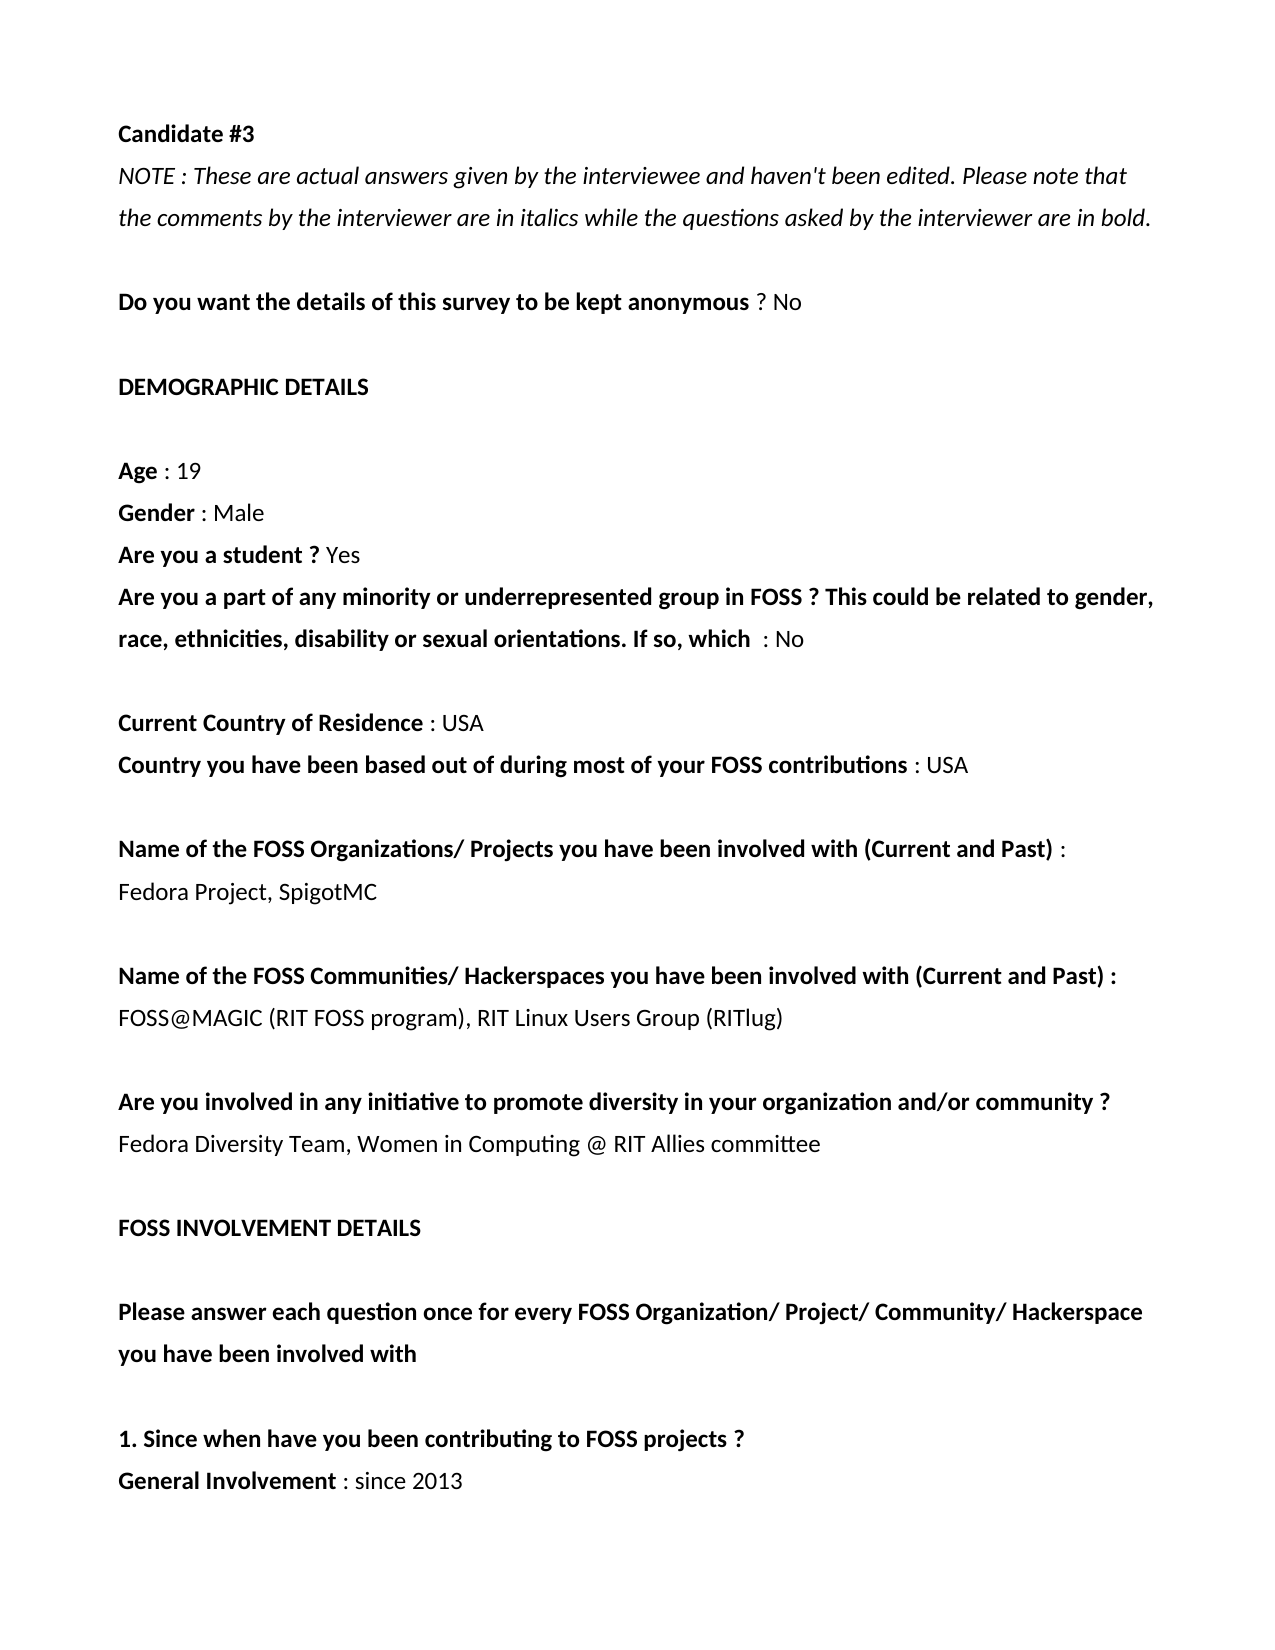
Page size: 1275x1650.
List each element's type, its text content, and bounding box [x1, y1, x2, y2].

text Candidate #3 [118, 118, 1157, 149]
text Fedora Project, SpigotMC [118, 876, 1157, 906]
text FOSS@MAGIC (RIT FOSS program), RIT Linux Users Group (RITlug) [118, 1002, 1157, 1032]
text NOTE : These are actual answers given by the interviewee and haven't been edited. Please note that the comments by the interviewer are in italics while the questions asked by the interviewer are in bold. [118, 160, 1157, 233]
text Are you a student ? Yes [118, 539, 1157, 569]
text Country you have been based out of during most of your FOSS contributions : USA [118, 749, 1157, 780]
text FOSS INVOLVEMENT DETAILS [118, 1212, 1157, 1243]
text DEMOGRAPHIC DETAILS [118, 371, 1157, 401]
text Name of the FOSS Organizations/ Projects you have been involved with (Current and Past) : [118, 833, 1157, 864]
text Gender : Male [118, 497, 1157, 527]
text Do you want the details of this survey to be kept anonymous ? No [118, 286, 1157, 317]
text Age : 19 [118, 455, 1157, 485]
text 1. Since when have you been contributing to FOSS projects ? [118, 1423, 1157, 1453]
text Please answer each question once for every FOSS Organization/ Project/ Community/ Hackerspace you have been involved with [118, 1296, 1157, 1369]
text Fedora Diversity Team, Women in Computing @ RIT Allies committee [118, 1128, 1157, 1159]
text Name of the FOSS Communities/ Hackerspaces you have been involved with (Current and Past) : [118, 960, 1157, 990]
text Are you a part of any minority or underrepresented group in FOSS ? This could be related to gender, race, ethnicities, disability or sexual orientations. If so, which : No [118, 581, 1157, 654]
text Are you involved in any initiative to promote diversity in your organization and/or community ? [118, 1086, 1157, 1117]
text Current Country of Residence : USA [118, 707, 1157, 738]
text General Involvement : since 2013 [118, 1465, 1157, 1495]
